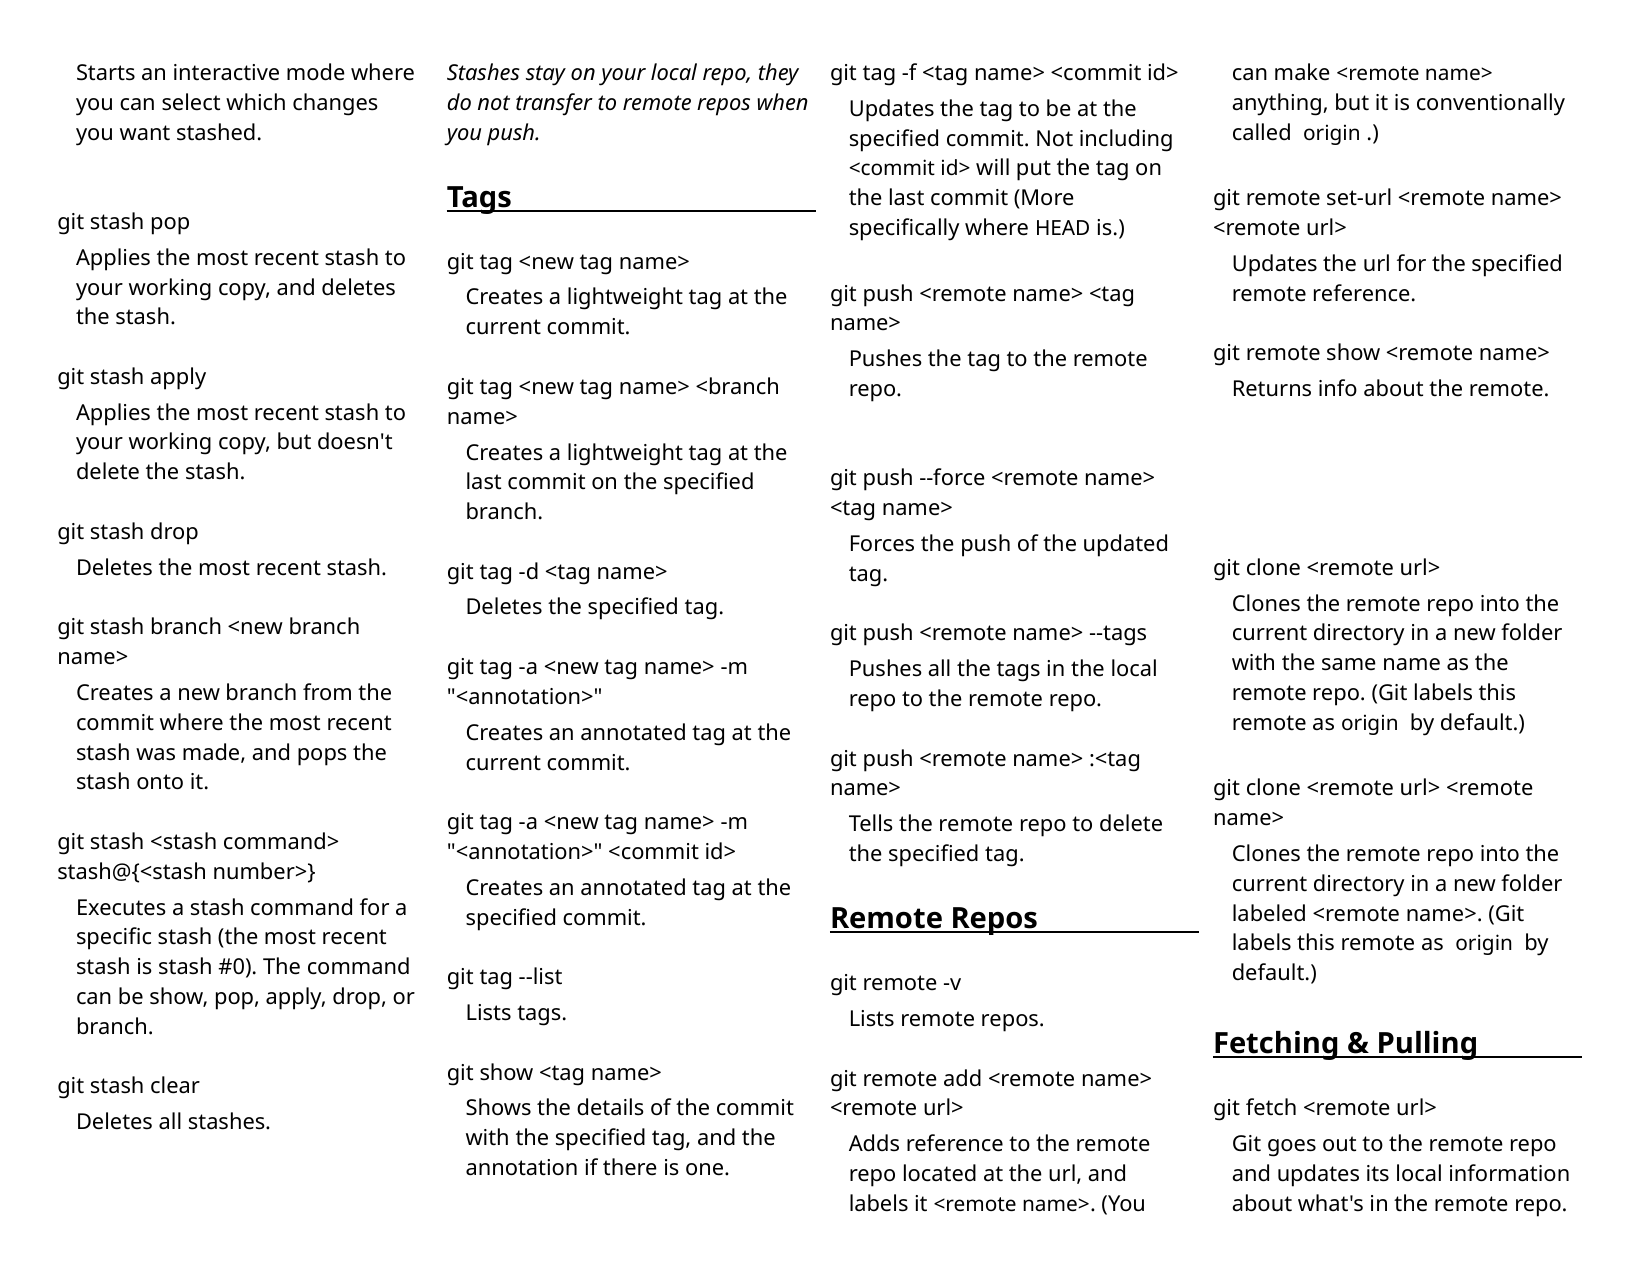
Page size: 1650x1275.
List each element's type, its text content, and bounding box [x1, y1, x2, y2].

text Creates a new branch from the commit where the most recent stash was made, and pops the stash onto it. [76, 677, 416, 796]
text git remote show <remote name> [1213, 337, 1593, 367]
text Lists remote repos. [848, 1003, 1182, 1033]
text Deletes all stashes. [76, 1106, 416, 1136]
text Clones the remote repo into the current directory in a new folder with the same name as the remote repo. (Git labels this remote as origin by default.) [1232, 588, 1574, 737]
text git stash branch <new branch name> [57, 611, 435, 671]
text git tag -d <tag name> [447, 556, 818, 585]
text Lists tags. [465, 997, 799, 1027]
text Fetching & Pulling [1213, 1023, 1593, 1062]
text Deletes the most recent stash. [76, 552, 416, 582]
text git tag <new tag name> <branch name> [447, 371, 818, 430]
text Returns info about the remote. [1232, 373, 1574, 403]
text Applies the most recent stash to your working copy, but doesn't delete the stash. [76, 397, 416, 486]
text Forces the push of the updated tag. [848, 528, 1182, 588]
text Pushes all the tags in the local repo to the remote repo. [848, 653, 1182, 713]
text git tag --list [447, 961, 818, 991]
text Tags [447, 176, 818, 216]
text Updates the url for the specified remote reference. [1232, 248, 1574, 307]
text Creates an annotated tag at the current commit. [465, 717, 799, 776]
text Remote Repos [830, 898, 1201, 937]
text Shows the details of the commit with the specified tag, and the annotation if there is one. [465, 1092, 799, 1182]
text git stash <stash command> stash@{<stash number>} [57, 826, 435, 886]
text git stash apply [57, 361, 435, 391]
text git remote -v [830, 967, 1201, 997]
text git stash clear [57, 1070, 435, 1100]
text Executes a stash command for a specific stash (the most recent stash is stash #0). The command can be show, pop, apply, drop, or branch. [76, 892, 416, 1041]
text Adds reference to the remote repo located at the url, and labels it <remote name>. (You [848, 1128, 1182, 1217]
text git show <tag name> [447, 1056, 818, 1086]
text Clones the remote repo into the current directory in a new folder labeled <remote name>. (Git labels this remote as origin by default.) [1232, 838, 1574, 987]
text Applies the most recent stash to your working copy, and deletes the stash. [76, 242, 416, 331]
text Creates an annotated tag at the specified commit. [465, 872, 799, 931]
text git tag <new tag name> [447, 246, 818, 275]
text git push --force <remote name> <tag name> [830, 462, 1201, 522]
text git push <remote name> :<tag name> [830, 743, 1201, 802]
text git remote add <remote name> <remote url> [830, 1062, 1201, 1122]
text git stash pop [57, 206, 435, 236]
text git remote set-url <remote name> <remote url> [1213, 182, 1593, 242]
text Stashes stay on your local repo, they do not transfer to remote repos when you push. [447, 57, 818, 146]
text git push <remote name> <tag name> [830, 278, 1201, 337]
text git push <remote name> --tags [830, 617, 1201, 647]
text git tag -a <new tag name> -m "<annotation>" <commit id> [447, 806, 818, 866]
text git clone <remote url> [1213, 552, 1593, 582]
text can make <remote name> anything, but it is conventionally called origin .) [1232, 57, 1574, 146]
text Creates a lightweight tag at the last commit on the specified branch. [465, 436, 799, 526]
text Creates a lightweight tag at the current commit. [465, 281, 799, 341]
text git clone <remote url> <remote name> [1213, 772, 1593, 832]
text Pushes the tag to the remote repo. [848, 343, 1182, 403]
text git tag -a <new tag name> -m "<annotation>" [447, 651, 818, 711]
text Updates the tag to be at the specified commit. Not including <commit id> will put the tag on the last commit (More specifically where HEAD is.) [848, 93, 1182, 242]
text git stash drop [57, 516, 435, 546]
text git tag -f <tag name> <commit id> [830, 57, 1201, 87]
text Starts an interactive mode where you can select which changes you want stashed. [76, 57, 416, 146]
text Tells the remote repo to delete the specified tag. [848, 808, 1182, 868]
text Git goes out to the remote repo and updates its local information about what's in the remote repo. [1232, 1128, 1574, 1217]
text Deletes the specified tag. [465, 591, 799, 621]
text git fetch <remote url> [1213, 1092, 1593, 1122]
